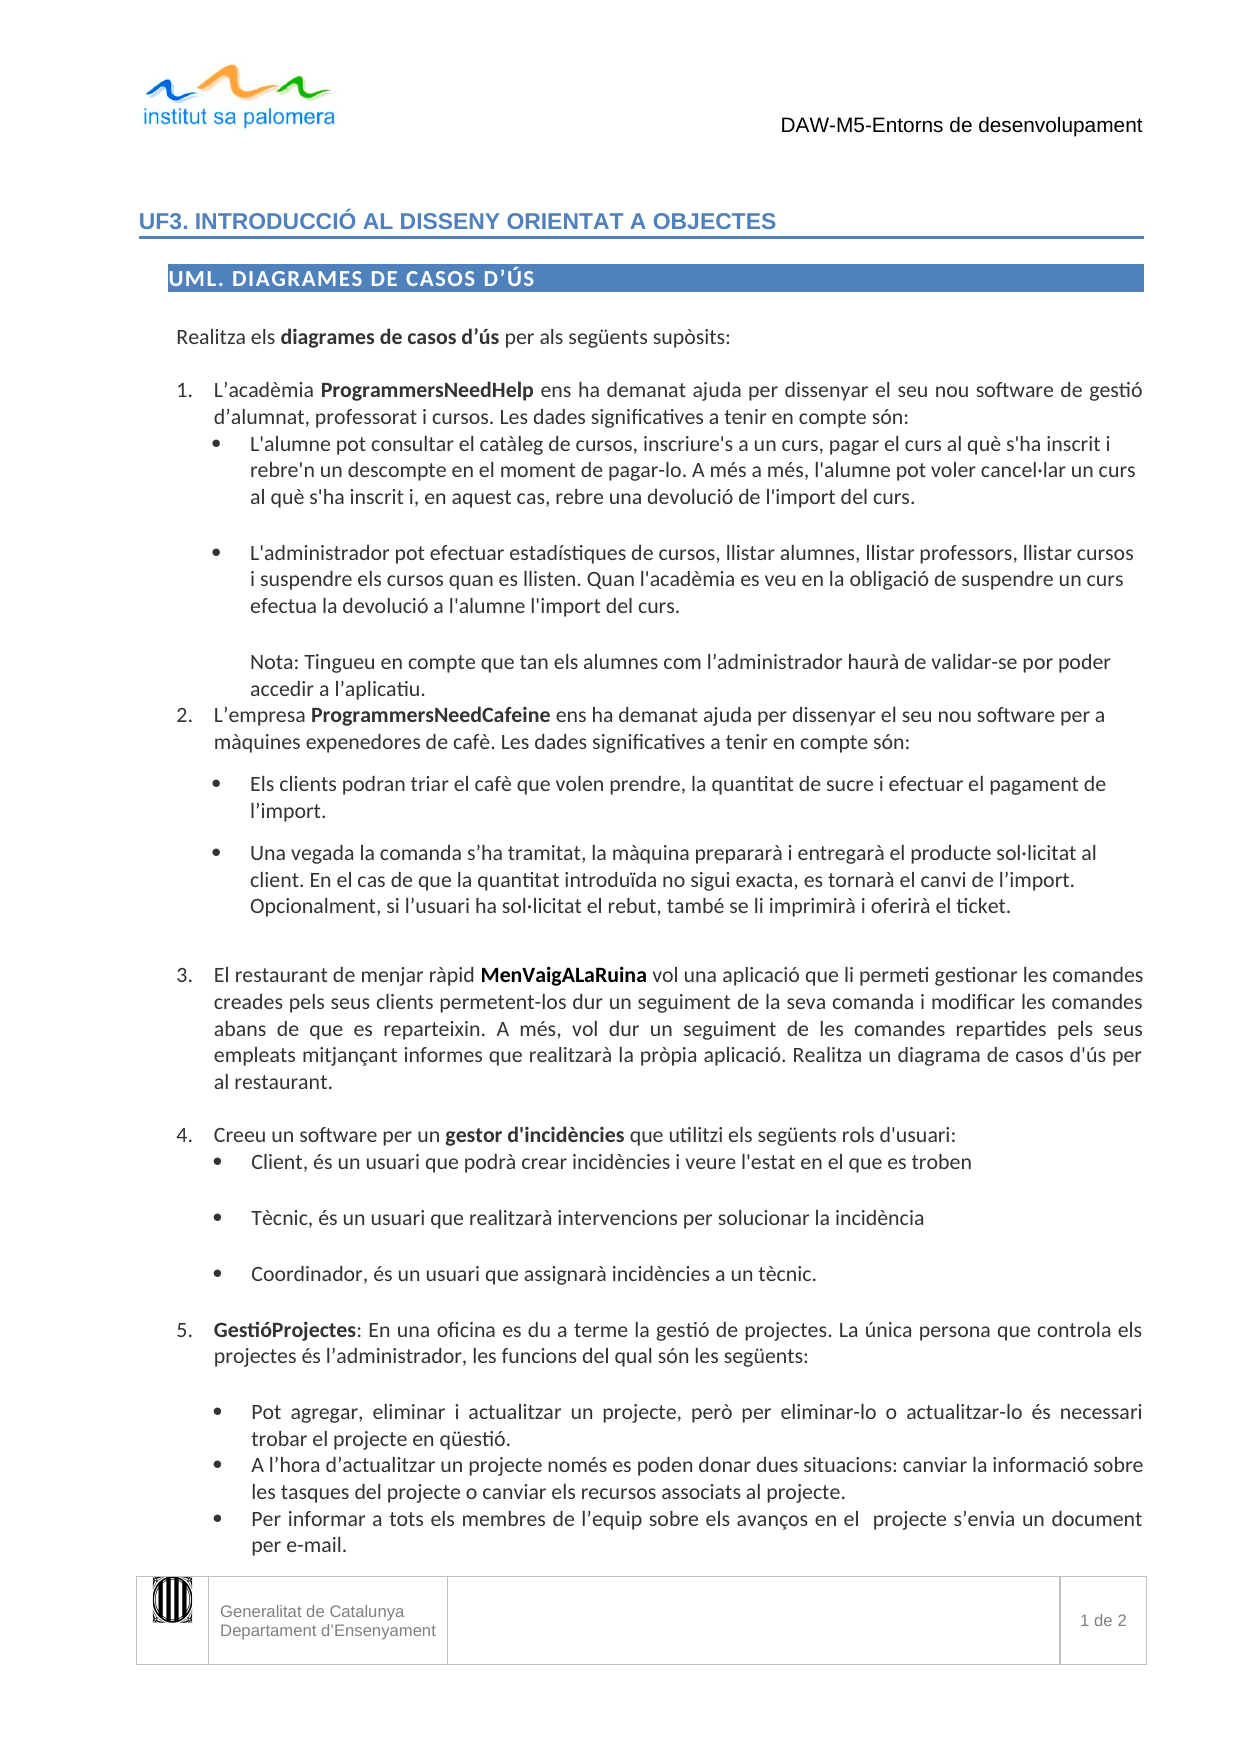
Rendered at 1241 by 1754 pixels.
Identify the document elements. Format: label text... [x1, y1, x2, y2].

list Una vegada la comanda s’ha tramitat, la màquina prepararà i entregarà el producte sol·licitat al client. En el cas de que la quantitat introduïda no sigui exacta, es tornarà el canvi de l’import. Opcionalment, si l’usuari ha sol·licitat el rebut, també se li imprimirà i oferirà el ticket. [212, 839, 1144, 919]
list Els clients podran triar el cafè que volen prendre, la quantitat de sucre i efectuar el pagament de l’import. [212, 770, 1144, 824]
picture [138, 58, 341, 132]
list L'alumne pot consultar el catàleg de cursos, inscriure's a un curs, pagar el curs al què s'ha inscrit i rebre'n un descompte en el moment de pagar-lo. A més a més, l'alumne pot voler cancel·lar un curs al què s'ha inscrit i, en aquest cas, rebre una devolució de l'import del curs. [212, 430, 1144, 510]
text Realitza els diagrames de casos d’ús per als següents supòsits: [176, 323, 1144, 350]
list Tècnic, és un usuari que realitzarà intervencions per solucionar la incidència [214, 1204, 1144, 1231]
subtitle UML. diagrames DE CASOS d’ús [168, 264, 1144, 292]
list Pot agregar, eliminar i actualitzar un projecte, però per eliminar-lo o actualitzar-lo és necessari trobar el projecte en qüestió. [214, 1398, 1144, 1452]
list Per informar a tots els membres de l’equip sobre els avanços en el projecte s’envia un document per e-mail. [214, 1505, 1144, 1558]
list Client, és un usuari que podrà crear incidències i veure l'estat en el que es troben [214, 1148, 1144, 1175]
list El restaurant de menjar ràpid MenVaigALaRuina vol una aplicació que li permeti gestionar les comandes creades pels seus clients permetent-los dur un seguiment de la seva comanda i modificar les comandes abans de que es reparteixin. A més, vol dur un seguiment de les comandes repartides pels seus empleats mitjançant informes que realitzarà la pròpia aplicació. Realitza un diagrama de casos d'ús per al restaurant. [176, 962, 1144, 1095]
list L’empresa ProgrammersNeedCafeine ens ha demanat ajuda per dissenyar el seu nou software per a màquines expenedores de cafè. Les dades significatives a tenir en compte són: [176, 701, 1144, 755]
text uf3. Introducció al disseny orientat a objectes [139, 208, 1144, 236]
list L’acadèmia ProgrammersNeedHelp ens ha demanat ajuda per dissenyar el seu nou software de gestió d’alumnat, professorat i cursos. Les dades significatives a tenir en compte són: [176, 376, 1144, 430]
list Creeu un software per un gestor d'incidències que utilitzi els següents rols d'usuari: [176, 1122, 1144, 1148]
list Coordinador, és un usuari que assignarà incidències a un tècnic. [214, 1260, 1144, 1287]
list GestióProjectes: En una oficina es du a terme la gestió de projectes. La única persona que controla els projectes és l’administrador, les funcions del qual són les següents: [176, 1316, 1144, 1369]
list L'administrador pot efectuar estadístiques de cursos, llistar alumnes, llistar professors, llistar cursos i suspendre els cursos quan es llisten. Quan l'acadèmia es veu en la obligació de suspendre un curs efectua la devolució a l'alumne l'import del curs. [212, 539, 1144, 619]
list A l’hora d’actualitzar un projecte només es poden donar dues situacions: canviar la informació sobre les tasques del projecte o canviar els recursos associats al projecte. [214, 1452, 1144, 1505]
text Nota: Tingueu en compte que tan els alumnes com l’administrador haurà de validar-se por poder accedir a l’aplicatiu. [250, 648, 1144, 701]
